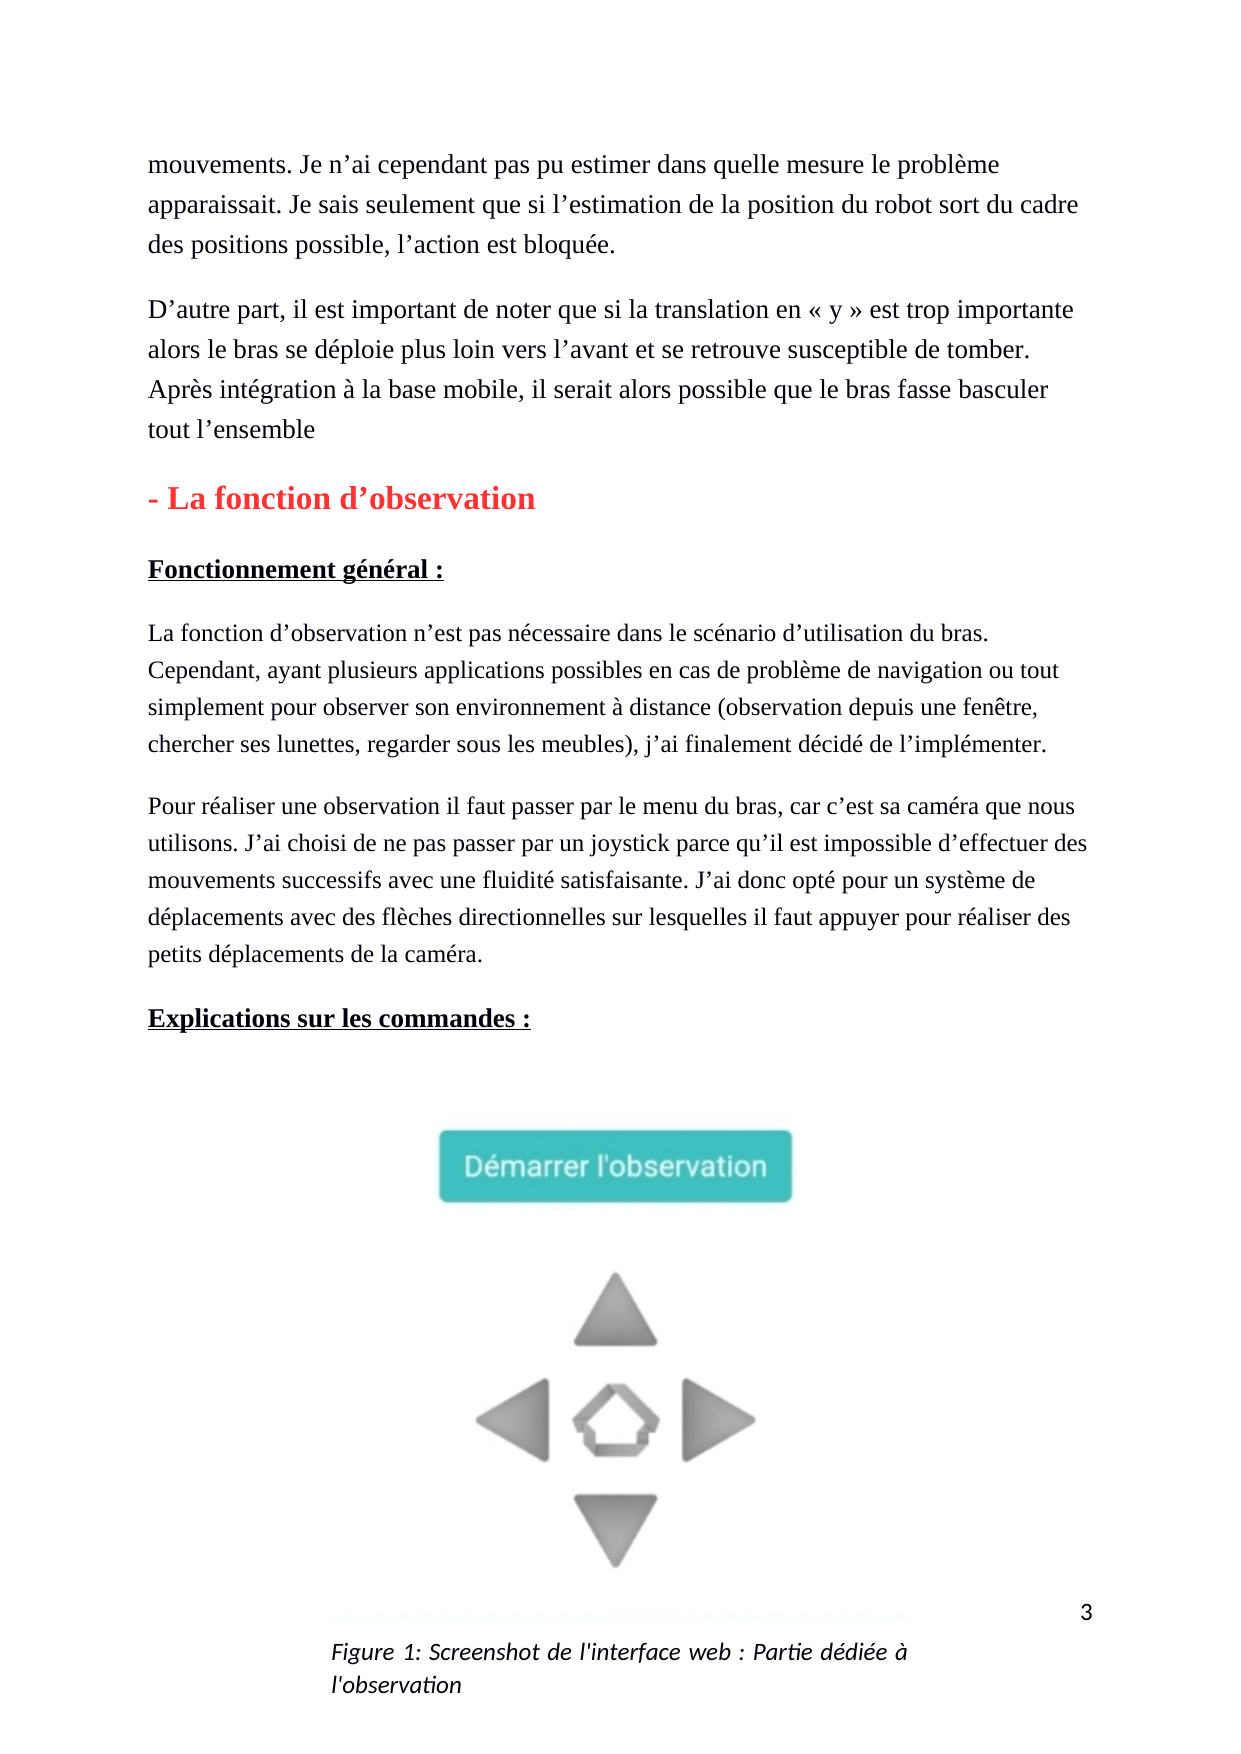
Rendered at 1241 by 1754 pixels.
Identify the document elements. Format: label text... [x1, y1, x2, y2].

text Explications sur les commandes : [148, 1002, 1092, 1033]
text mouvements. Je n’ai cependant pas pu estimer dans quelle mesure le problème apparaissait. Je sais seulement que si l’estimation de la position du robot sort du cadre des positions possible, l’action est bloquée. [148, 148, 1092, 259]
text Fonctionnement général : [148, 553, 1092, 584]
text La fonction d’observation n’est pas nécessaire dans le scénario d’utilisation du bras. Cependant, ayant plusieurs applications possibles en cas de problème de navigation ou tout simplement pour observer son environnement à distance (observation depuis une fenêtre, chercher ses lunettes, regarder sous les meubles), j’ai finalement décidé de l’implémenter. [148, 618, 1092, 758]
picture [331, 1071, 910, 1621]
text Pour réaliser une observation il faut passer par le menu du bras, car c’est sa caméra que nous utilisons. J’ai choisi de ne pas passer par un joystick parce qu’il est impossible d’effectuer des mouvements successifs avec une fluidité satisfaisante. J’ai donc opté pour un système de déplacements avec des flèches directionnelles sur lesquelles il faut appuyer pour réaliser des petits déplacements de la caméra. [148, 791, 1092, 968]
text Figure 1: Screenshot de l'interface web : Partie dédiée à l'observation [331, 1621, 909, 1699]
text - La fonction d’observation [148, 478, 1092, 517]
text D’autre part, il est important de noter que si la translation en « y » est trop importante alors le bras se déploie plus loin vers l’avant et se retrouve susceptible de tomber. Après intégration à la base mobile, il serait alors possible que le bras fasse basculer tout l’ensemble [148, 293, 1092, 444]
